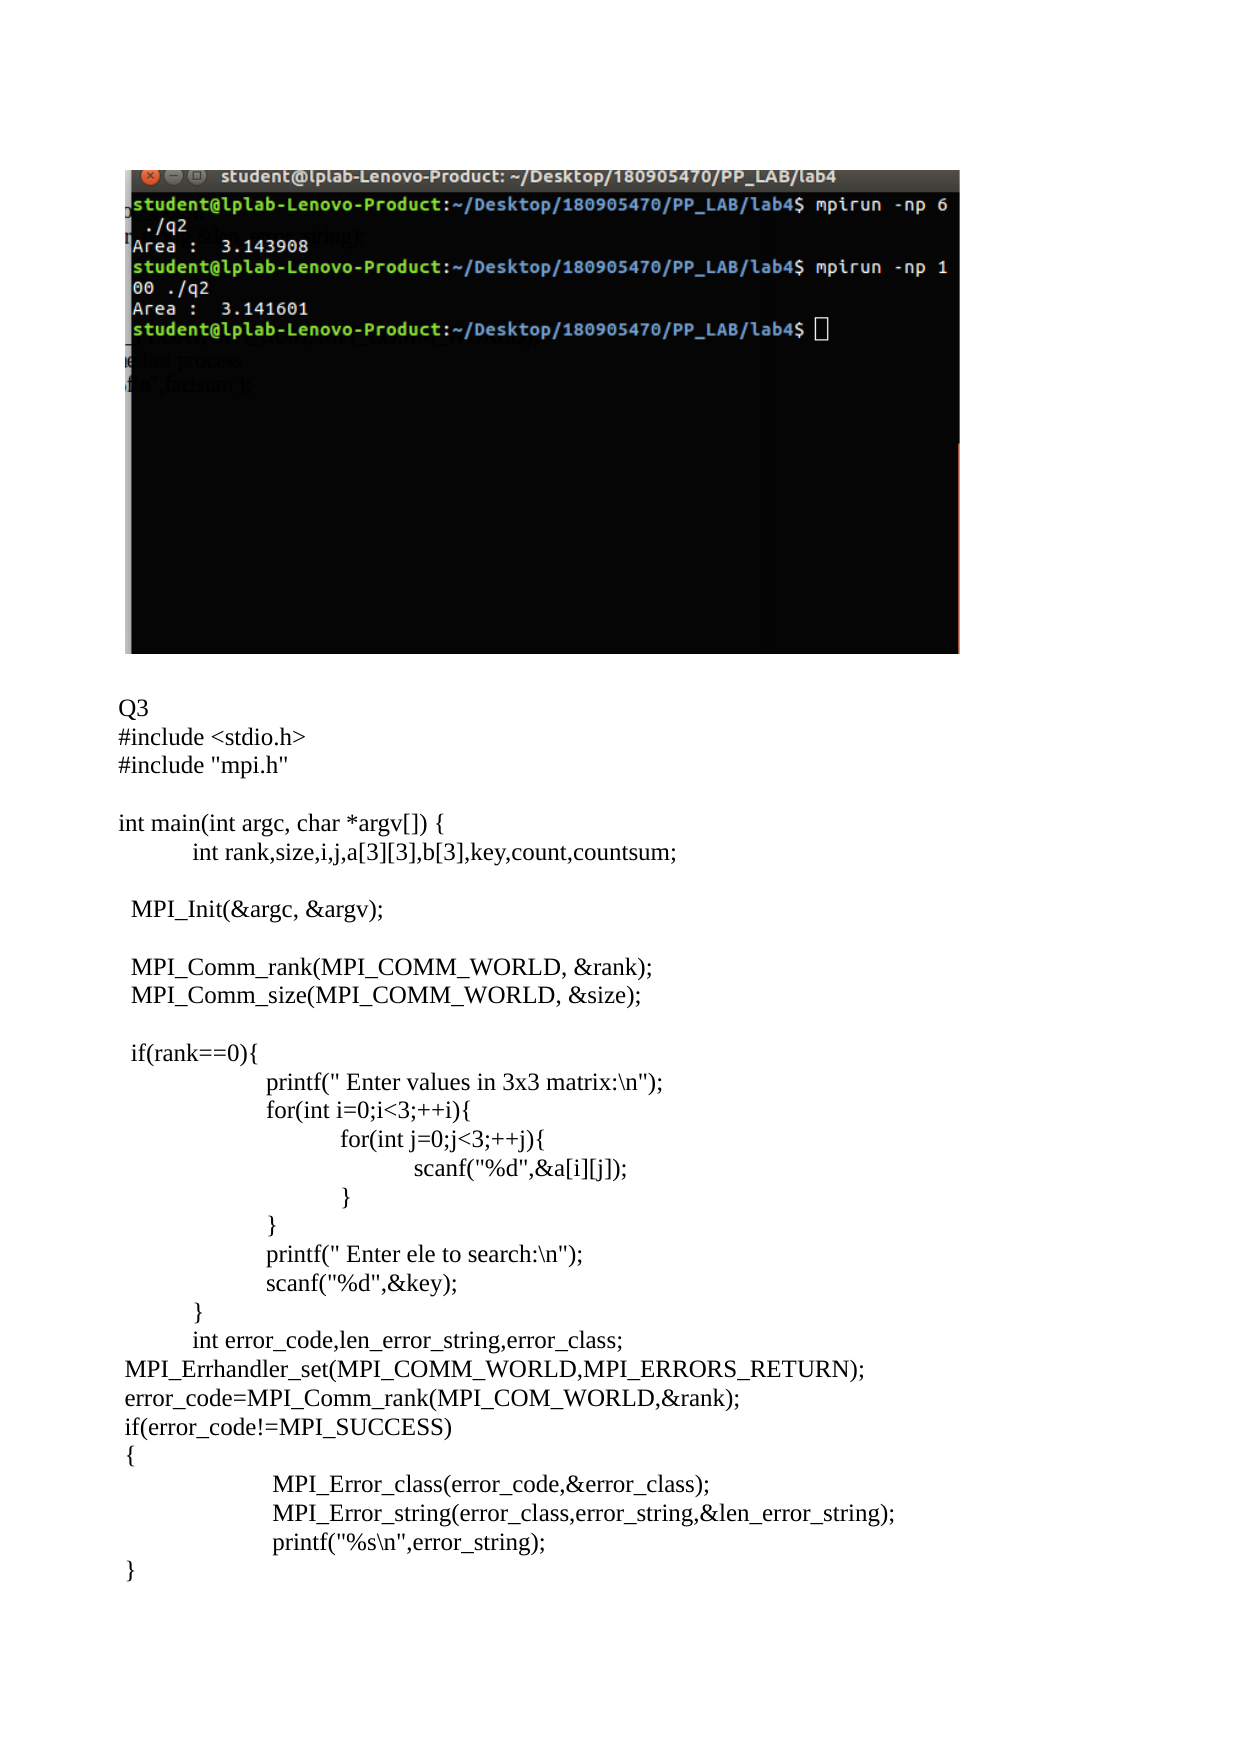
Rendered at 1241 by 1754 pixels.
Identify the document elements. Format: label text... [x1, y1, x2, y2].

text if(error_code!=MPI_SUCCESS) [118, 1412, 1122, 1441]
text MPI_Comm_rank(MPI_COMM_WORLD, &rank); [118, 952, 1122, 981]
text printf(" Enter ele to search:\n"); [118, 1239, 1122, 1268]
text int rank,size,i,j,a[3][3],b[3],key,count,countsum; [118, 837, 1122, 866]
text { [118, 1441, 1122, 1469]
text #include "mpi.h" [118, 751, 1122, 779]
text printf(" Enter values in 3x3 matrix:\n"); [118, 1067, 1122, 1096]
text error_code=MPI_Comm_rank(MPI_COM_WORLD,&rank); [118, 1383, 1122, 1412]
text } [118, 1182, 1122, 1211]
text if(rank==0){ [118, 1038, 1122, 1067]
text MPI_Errhandler_set(MPI_COMM_WORLD,MPI_ERRORS_RETURN); [118, 1354, 1122, 1383]
text MPI_Error_string(error_class,error_string,&len_error_string); [118, 1498, 1122, 1527]
text printf("%s\n",error_string); [118, 1527, 1122, 1556]
picture [541, 170, 960, 654]
text } [118, 1556, 1122, 1584]
text MPI_Comm_size(MPI_COMM_WORLD, &size); [118, 981, 1122, 1009]
text scanf("%d",&key); [118, 1268, 1122, 1297]
text MPI_Init(&argc, &argv); [118, 894, 1122, 923]
text int error_code,len_error_string,error_class; [118, 1326, 1122, 1354]
text } [118, 1211, 1122, 1239]
text int main(int argc, char *argv[]) { [118, 808, 1122, 837]
text for(int i=0;i<3;++i){ [118, 1096, 1122, 1124]
text Q3 [118, 693, 1122, 722]
text scanf("%d",&a[i][j]); [118, 1153, 1122, 1182]
text for(int j=0;j<3;++j){ [118, 1124, 1122, 1153]
text #include <stdio.h> [118, 722, 1122, 751]
text MPI_Error_class(error_code,&error_class); [118, 1469, 1122, 1498]
text } [118, 1297, 1122, 1326]
